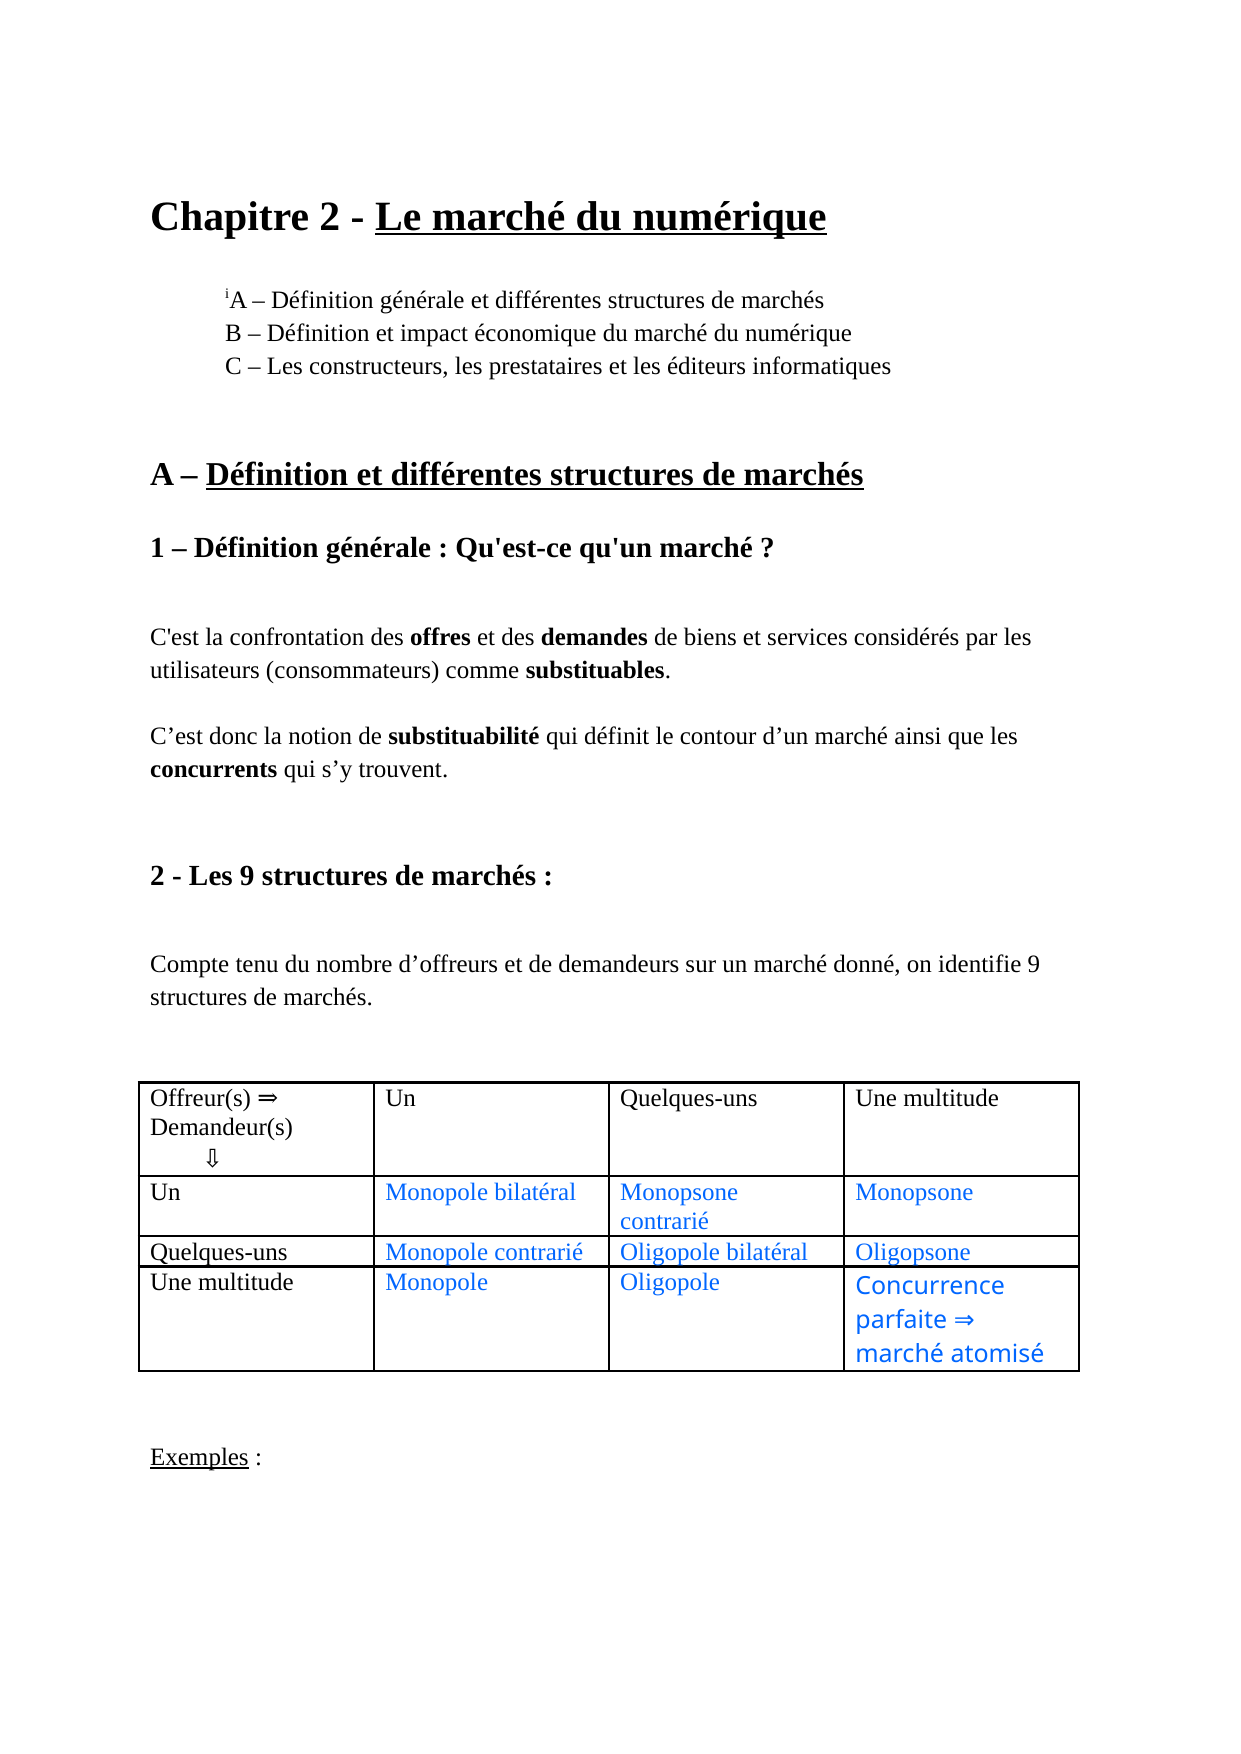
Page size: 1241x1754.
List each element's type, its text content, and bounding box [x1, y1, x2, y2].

table_header Quelques-uns [610, 1084, 843, 1175]
table_cell Monopsone contrarié [833, 1177, 843, 1234]
table_cell Oligopole [610, 1268, 843, 1370]
table_cell Un [140, 1177, 373, 1234]
table_cell Concurrence parfaite ⇒ marché atomisé [845, 1268, 855, 1370]
table_cell Oligopsone [1068, 1237, 1078, 1265]
table_header Offreur(s) ⇒ Demandeur(s) ⇩ [140, 1084, 150, 1175]
table_header Une multitude [845, 1084, 1078, 1175]
table_cell Une multitude [140, 1268, 373, 1370]
subtitle Chapitre 2 - Le marché du numérique [150, 192, 1090, 239]
subtitle A – Définition et différentes structures de marchés [150, 455, 1090, 493]
table_cell Concurrence parfaite ⇒ marché atomisé [1068, 1268, 1078, 1370]
table_header Un [375, 1084, 608, 1175]
text C'est la confrontation des offres et des demandes de biens et services considérés par les utilisateurs (consommateurs) comme substituables. [150, 622, 1090, 684]
table_cell Quelques-uns [140, 1237, 150, 1265]
list B – Définition et impact économique du marché du numérique [187, 318, 1090, 347]
text C – Les constructeurs, les prestataires et les éditeurs informatiques [150, 351, 1090, 380]
table_header Offreur(s) ⇒ Demandeur(s) ⇩ [363, 1084, 373, 1175]
text C’est donc la notion de substituabilité qui définit le contour d’un marché ainsi que les concurrents qui s’y trouvent. [150, 721, 1090, 783]
text Compte tenu du nombre d’offreurs et de demandeurs sur un marché donné, on identifie 9 structures de marchés. [150, 949, 1090, 1011]
list A – Définition générale et différentes structures de marchés [187, 285, 1090, 314]
table_cell Monopole [375, 1268, 608, 1370]
table_cell Quelques-uns [363, 1237, 373, 1265]
table_cell Monopsone [845, 1177, 1078, 1234]
table_cell Monopole bilatéral [375, 1177, 608, 1234]
table_cell Oligopsone [845, 1237, 855, 1265]
subtitle Exemples : [150, 1442, 1090, 1471]
subtitle 2 - Les 9 structures de marchés : [150, 858, 1090, 891]
table_cell Monopsone contrarié [610, 1177, 620, 1234]
subtitle 1 – Définition générale : Qu'est-ce qu'un marché ? [150, 531, 1090, 564]
